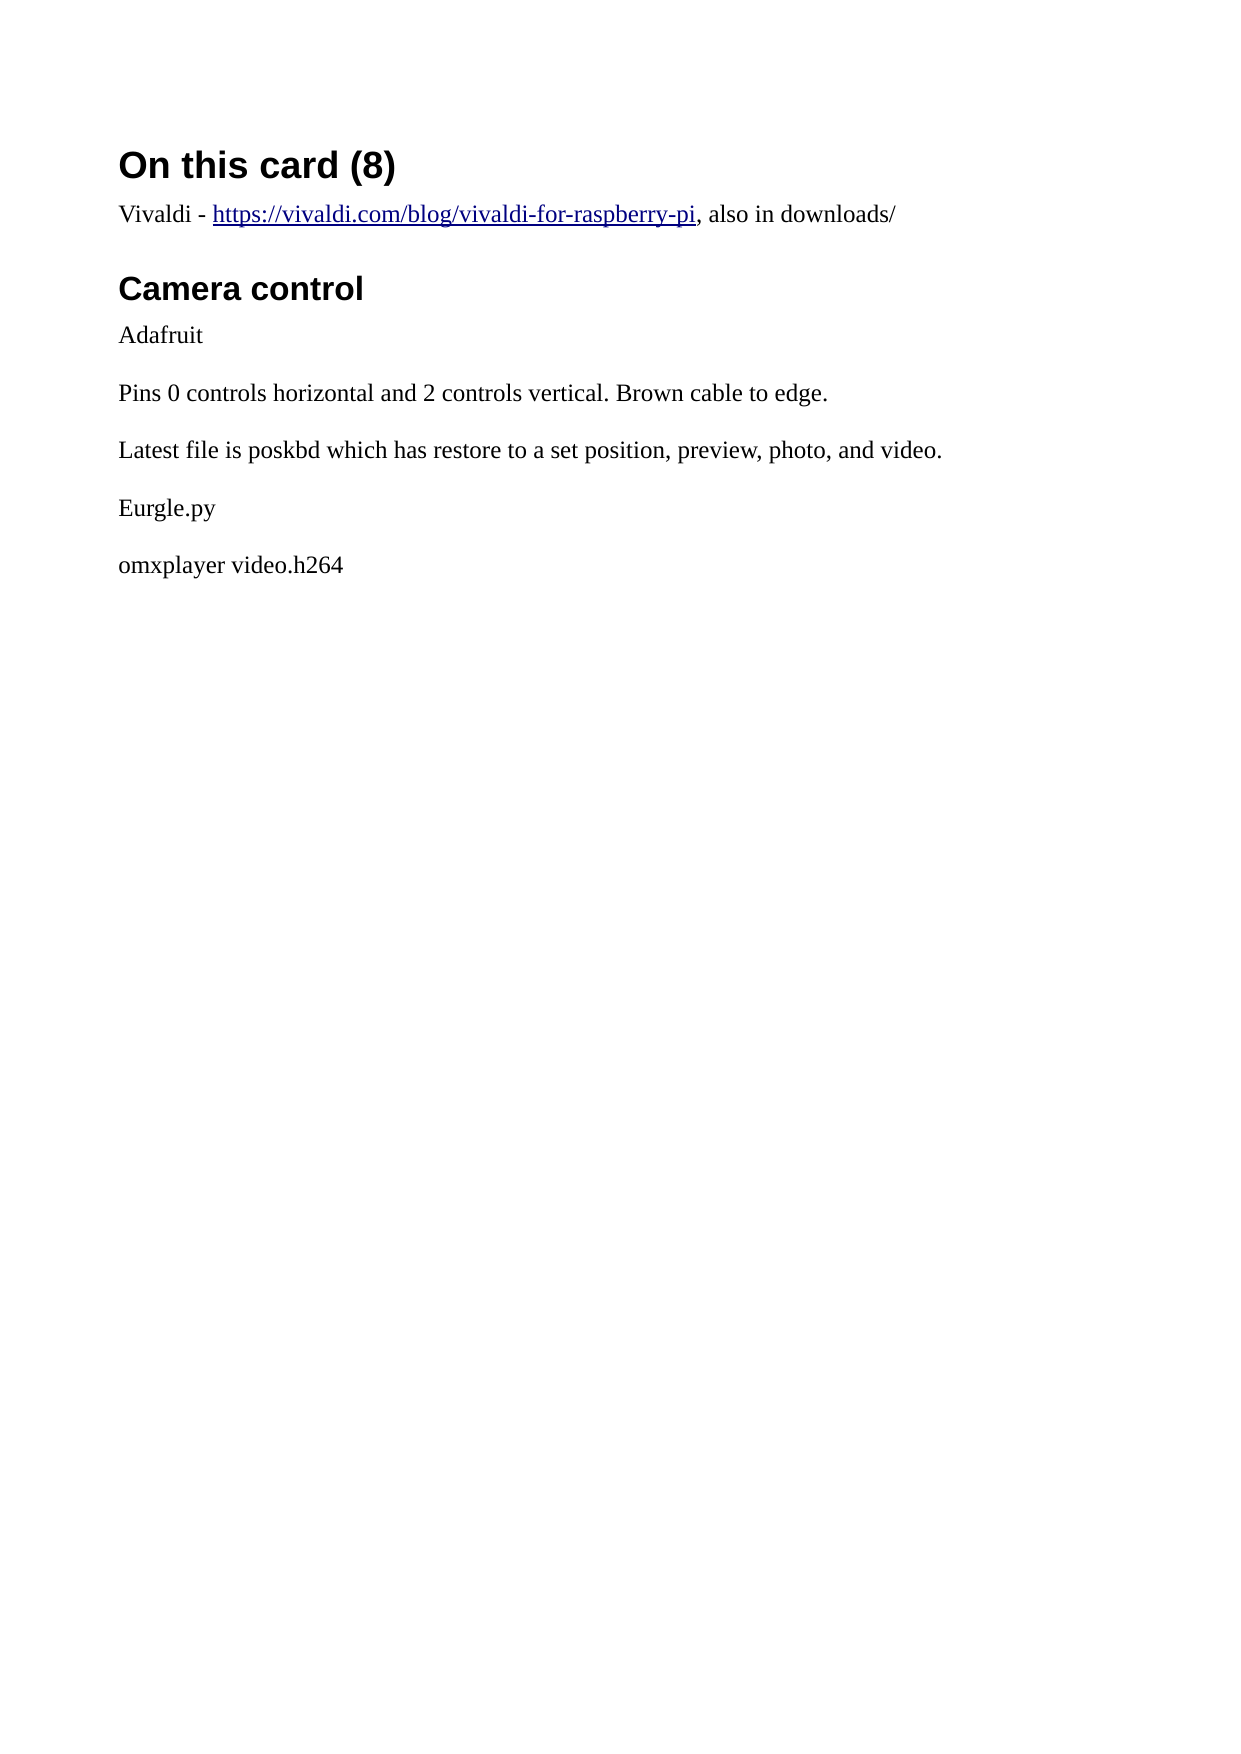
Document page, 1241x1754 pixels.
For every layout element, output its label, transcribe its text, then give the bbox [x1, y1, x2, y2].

text Vivaldi - https://vivaldi.com/blog/vivaldi-for-raspberry-pi, also in downloads/ [118, 199, 1122, 228]
text Latest file is poskbd which has restore to a set position, preview, photo, and video. [118, 435, 1122, 464]
subtitle On this card (8) [118, 143, 1122, 187]
text Adafruit [118, 320, 1122, 349]
text omxplayer video.h264 [118, 550, 1122, 579]
text Pins 0 controls horizontal and 2 controls vertical. Brown cable to edge. [118, 378, 1122, 407]
subtitle Camera control [118, 269, 1122, 308]
text Eurgle.py [118, 493, 1122, 522]
